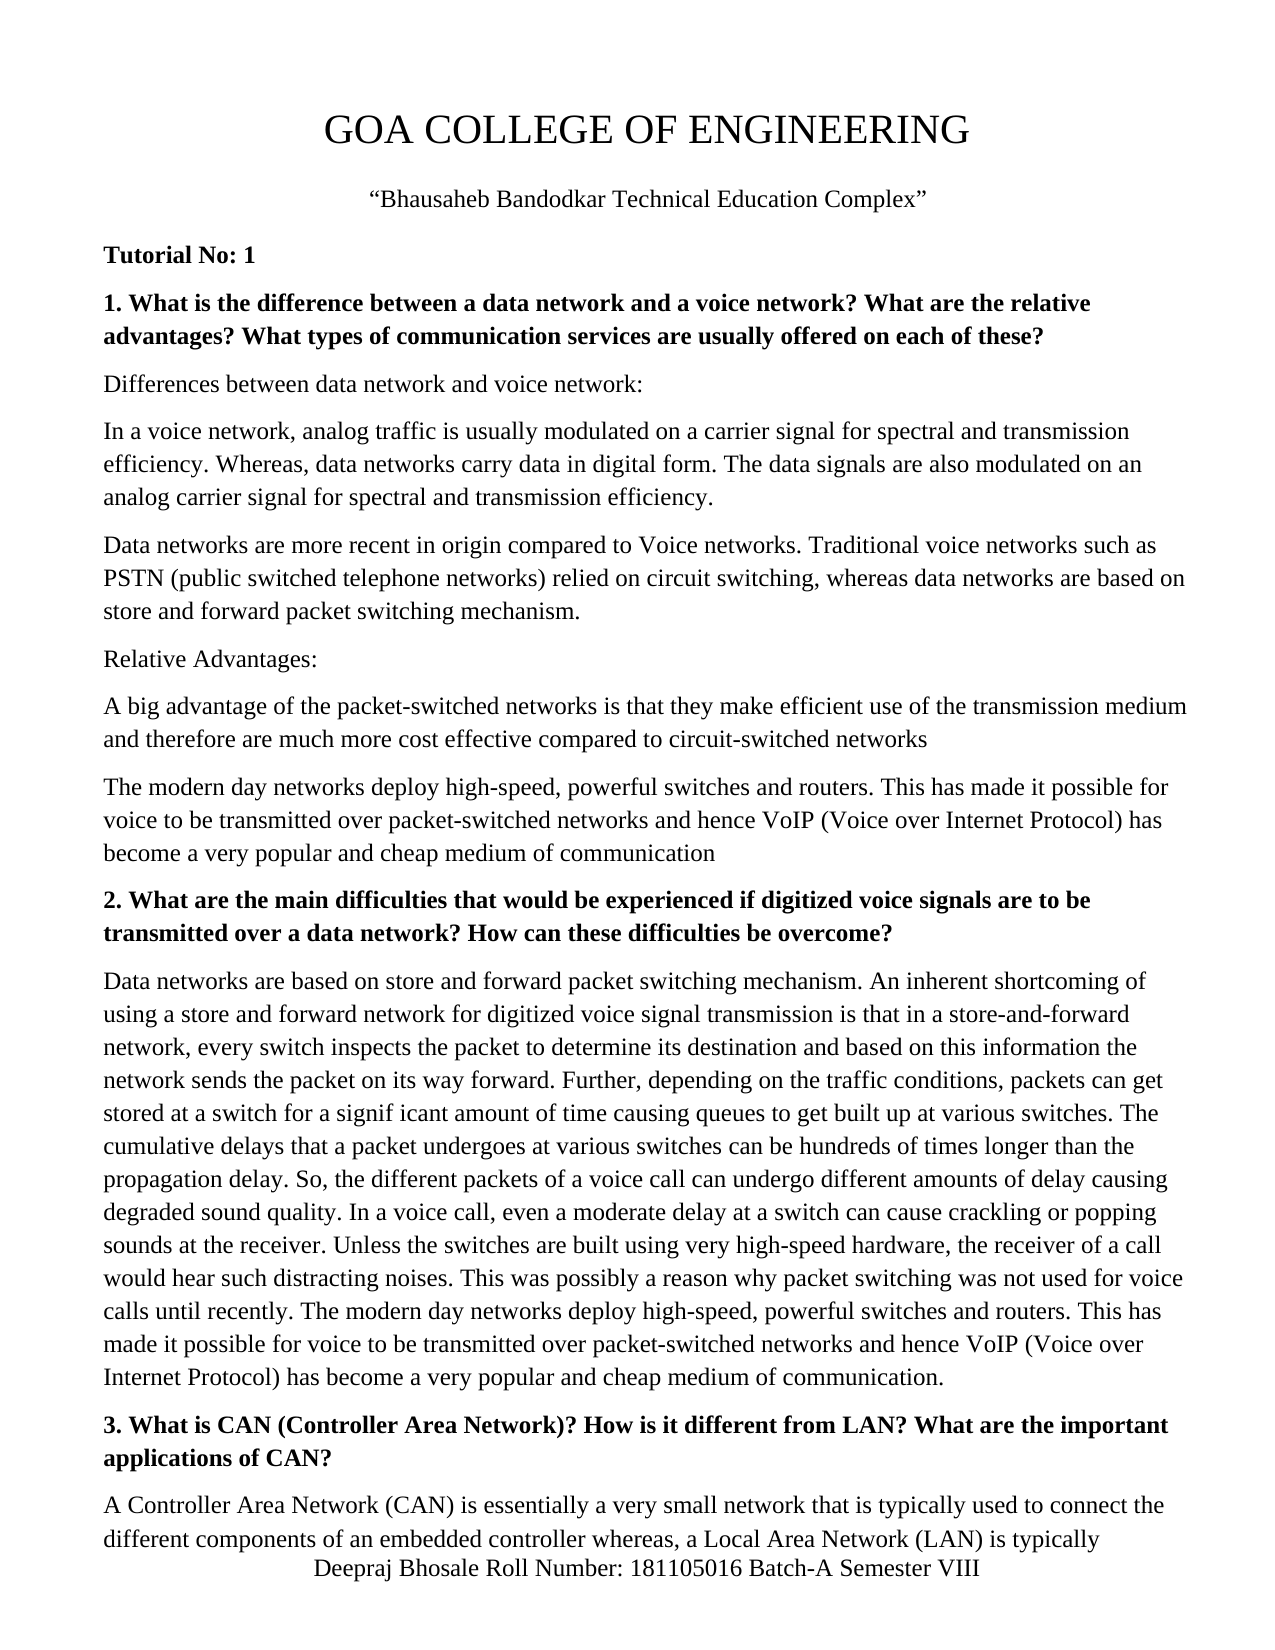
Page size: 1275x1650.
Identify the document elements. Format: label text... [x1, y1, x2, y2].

text Tutorial No: 1 [103, 240, 1191, 269]
text Data networks are based on store and forward packet switching mechanism. An inherent shortcoming of using a store and forward network for digitized voice signal transmission is that in a store-and-forward network, every switch inspects the packet to determine its destination and based on this information the network sends the packet on its way forward. Further, depending on the traffic conditions, packets can get stored at a switch for a signif icant amount of time causing queues to get built up at various switches. The cumulative delays that a packet undergoes at various switches can be hundreds of times longer than the propagation delay. So, the different packets of a voice call can undergo different amounts of delay causing degraded sound quality. In a voice call, even a moderate delay at a switch can cause crackling or popping sounds at the receiver. Unless the switches are built using very high-speed hardware, the receiver of a call would hear such distracting noises. This was possibly a reason why packet switching was not used for voice calls until recently. The modern day networks deploy high-speed, powerful switches and routers. This has made it possible for voice to be transmitted over packet-switched networks and hence VoIP (Voice over Internet Protocol) has become a very popular and cheap medium of communication. [103, 966, 1191, 1391]
text 2. What are the main difficulties that would be experienced if digitized voice signals are to be transmitted over a data network? How can these difficulties be overcome? [103, 886, 1191, 947]
text Data networks are more recent in origin compared to Voice networks. Traditional voice networks such as PSTN (public switched telephone networks) relied on circuit switching, whereas data networks are based on store and forward packet switching mechanism. [103, 530, 1191, 625]
text 3. What is CAN (Controller Area Network)? How is it different from LAN? What are the important applications of CAN? [103, 1410, 1191, 1472]
text A big advantage of the packet-switched networks is that they make efficient use of the transmission medium and therefore are much more cost effective compared to circuit-switched networks [103, 691, 1191, 753]
text Relative Advantages: [103, 644, 1191, 672]
text Differences between data network and voice network: [103, 369, 1191, 397]
text 1. What is the difference between a data network and a voice network? What are the relative advantages? What types of communication services are usually offered on each of these? [103, 288, 1191, 350]
text In a voice network, analog traffic is usually modulated on a carrier signal for spectral and transmission efficiency. Whereas, data networks carry data in digital form. The data signals are also modulated on an analog carrier signal for spectral and transmission efficiency. [103, 416, 1191, 511]
text A Controller Area Network (CAN) is essentially a very small network that is typically used to connect the different components of an embedded controller whereas, a Local Area Network (LAN) is typically [103, 1491, 1191, 1552]
text The modern day networks deploy high-speed, powerful switches and routers. This has made it possible for voice to be transmitted over packet-switched networks and hence VoIP (Voice over Internet Protocol) has become a very popular and cheap medium of communication [103, 772, 1191, 867]
